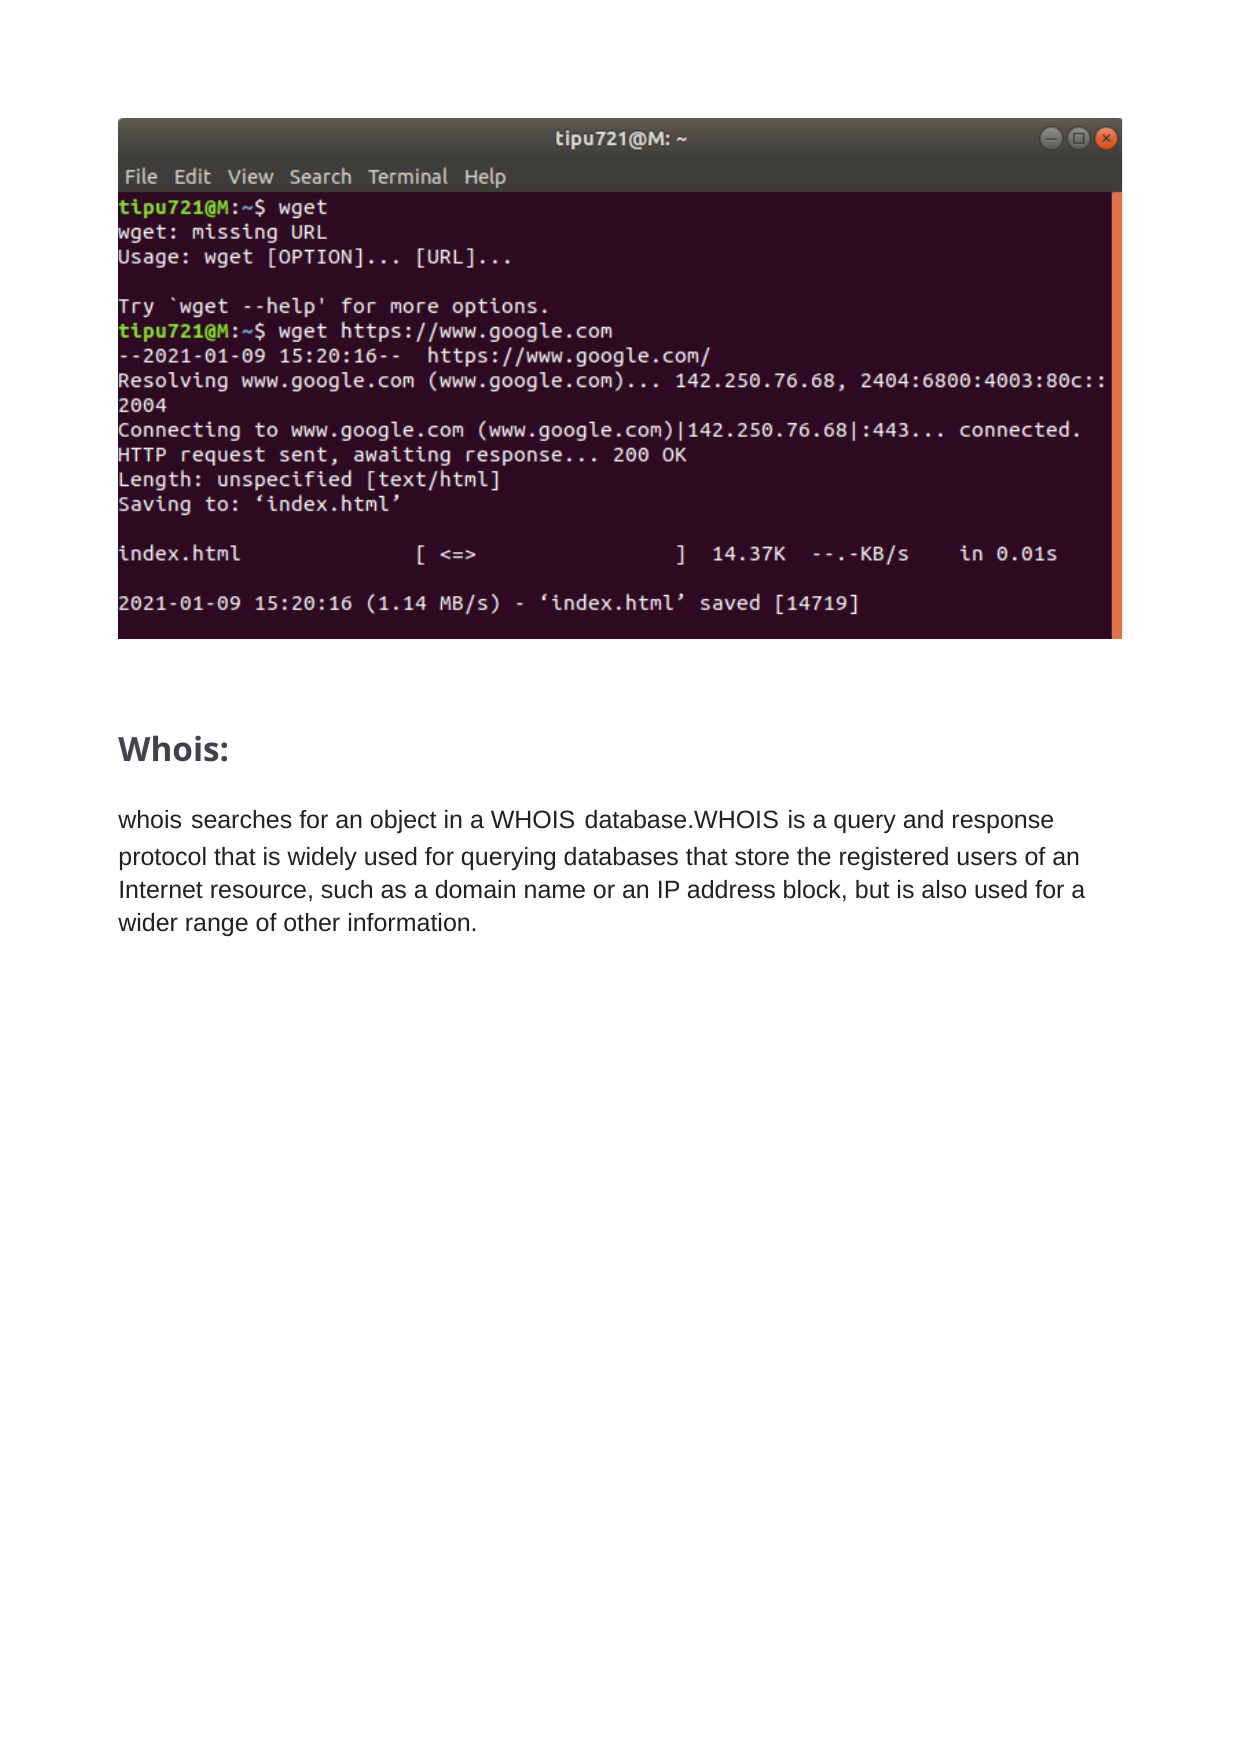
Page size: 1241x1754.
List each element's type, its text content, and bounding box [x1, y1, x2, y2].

picture [118, 118, 1123, 639]
text Whois: [118, 690, 1122, 771]
text whois searches for an object in a WHOIS database.WHOIS is a query and response protocol that is widely used for querying databases that store the registered users of an Internet resource, such as a domain name or an IP address block, but is also used for a wider range of other information. [118, 793, 1122, 937]
